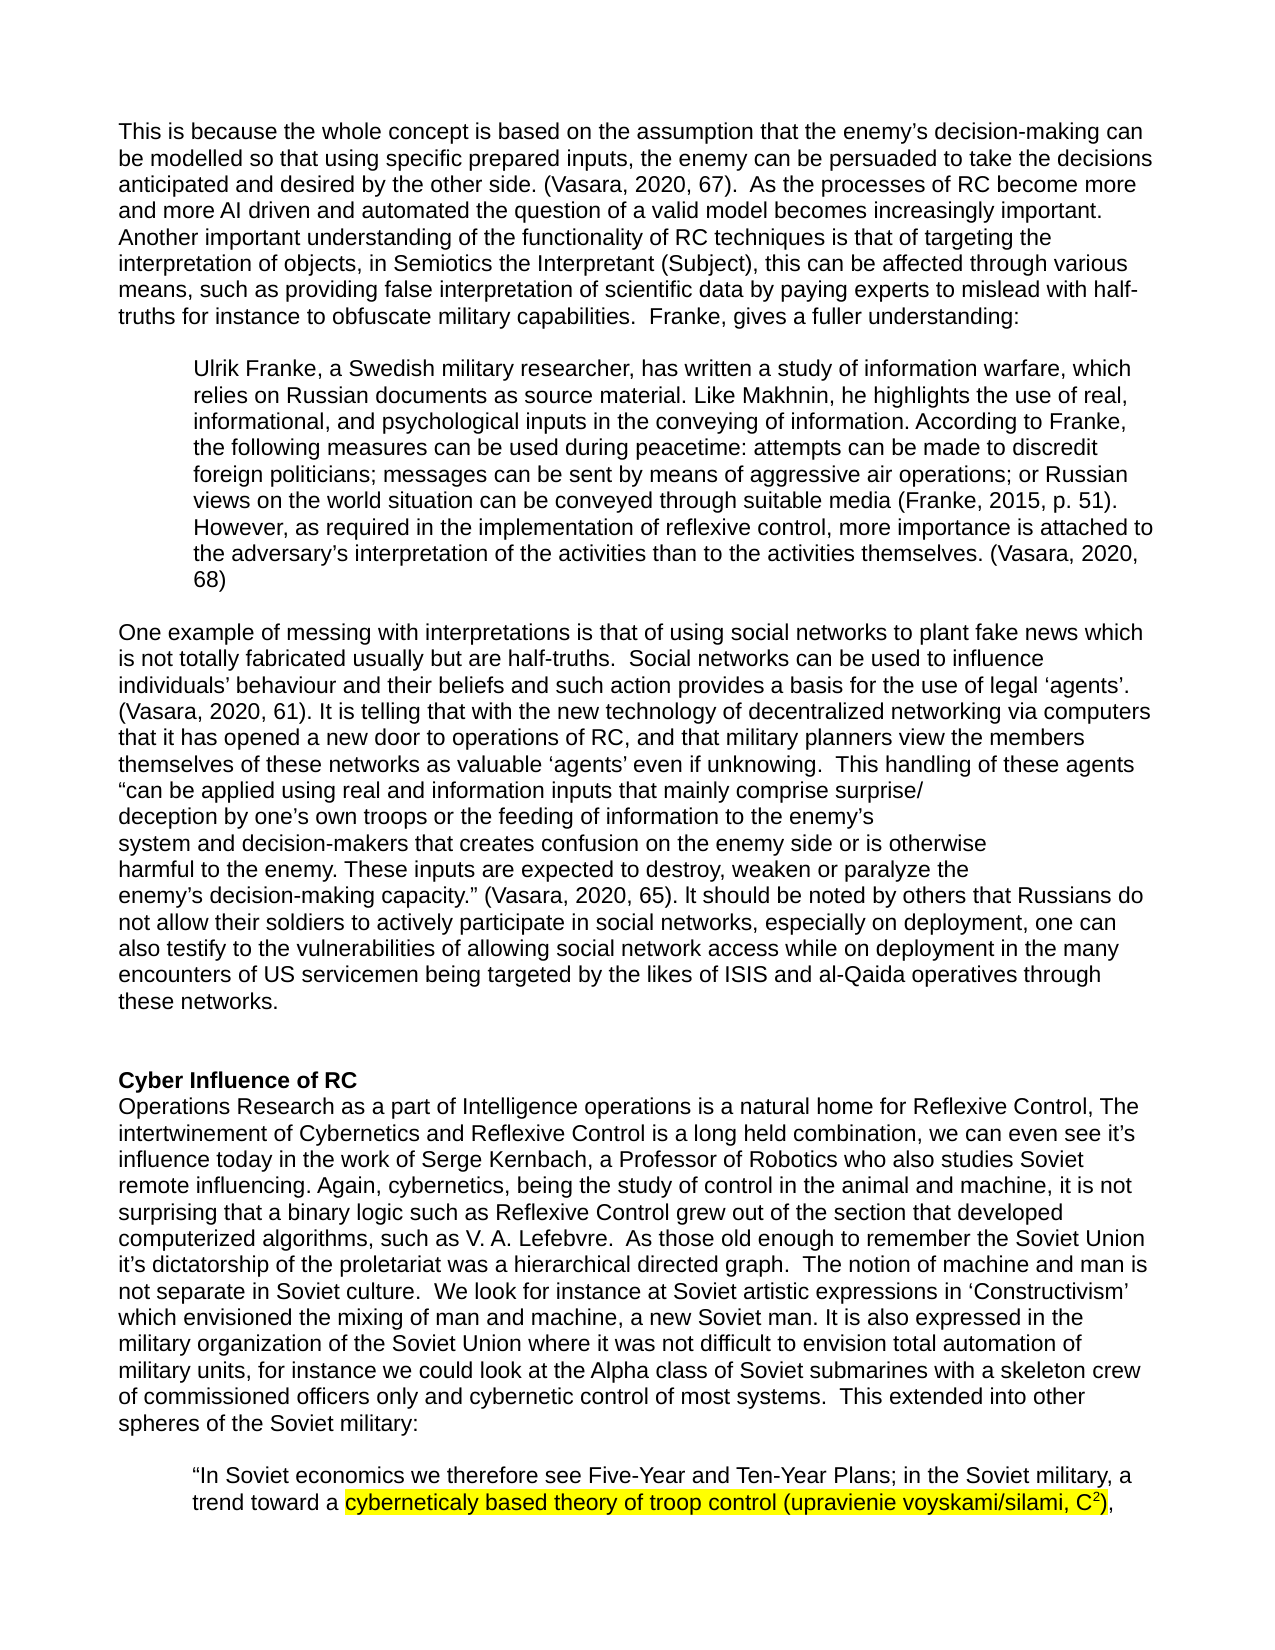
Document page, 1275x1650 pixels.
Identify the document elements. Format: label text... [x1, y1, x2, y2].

text One example of messing with interpretations is that of using social networks to plant fake news which is not totally fabricated usually but are half-truths. Social networks can be used to influence individuals’ behaviour and their beliefs and such action provides a basis for the use of legal ‘agents’. (Vasara, 2020, 61). It is telling that with the new technology of decentralized networking via computers that it has opened a new door to operations of RC, and that military planners view the members themselves of these networks as valuable ‘agents’ even if unknowing. This handling of these agents “can be applied using real and information inputs that mainly comprise surprise/ [118, 619, 1157, 803]
text enemy’s decision-making capacity.” (Vasara, 2020, 65). lt should be noted by others that Russians do not allow their soldiers to actively participate in social networks, especially on deployment, one can also testify to the vulnerabilities of allowing social network access while on deployment in the many encounters of US servicemen being targeted by the likes of ISIS and al-Qaida operatives through these networks. [118, 882, 1157, 1014]
text This is because the whole concept is based on the assumption that the enemy’s decision-making can be modelled so that using specific prepared inputs, the enemy can be persuaded to take the decisions anticipated and desired by the other side. (Vasara, 2020, 67). As the processes of RC become more and more AI driven and automated the question of a valid model becomes increasingly important. Another important understanding of the functionality of RC techniques is that of targeting the interpretation of objects, in Semiotics the Interpretant (Subject), this can be affected through various means, such as providing false interpretation of scientific data by paying experts to mislead with half-truths for instance to obfuscate military capabilities. Franke, gives a fuller understanding: [118, 118, 1157, 329]
text “In Soviet economics we therefore see Five-Year and Ten-Year Plans; in the Soviet military, a trend toward a cyberneticaly based theory of troop control (upravienie voyskami/silami, C2), [192, 1462, 1157, 1515]
text Operations Research as a part of Intelligence operations is a natural home for Reflexive Control, The intertwinement of Cybernetics and Reflexive Control is a long held combination, we can even see it’s influence today in the work of Serge Kernbach, a Professor of Robotics who also studies Soviet remote influencing. Again, cybernetics, being the study of control in the animal and machine, it is not surprising that a binary logic such as Reflexive Control grew out of the section that developed computerized algorithms, such as V. A. Lefebvre. As those old enough to remember the Soviet Union it’s dictatorship of the proletariat was a hierarchical directed graph. The notion of machine and man is not separate in Soviet culture. We look for instance at Soviet artistic expressions in ‘Constructivism’ which envisioned the mixing of man and machine, a new Soviet man. It is also expressed in the military organization of the Soviet Union where it was not difficult to envision total automation of military units, for instance we could look at the Alpha class of Soviet submarines with a skeleton crew of commissioned officers only and cybernetic control of most systems. This extended into other spheres of the Soviet military: [118, 1093, 1157, 1436]
text system and decision-makers that creates confusion on the enemy side or is otherwise [118, 830, 1157, 856]
text deception by one’s own troops or the feeding of information to the enemy’s [118, 803, 1157, 830]
text harmful to the enemy. These inputs are expected to destroy, weaken or paralyze the [118, 856, 1157, 882]
text Cyber Influence of RC [118, 1067, 1157, 1093]
text Ulrik Franke, a Swedish military researcher, has written a study of information warfare, which relies on Russian documents as source material. Like Makhnin, he highlights the use of real, informational, and psychological inputs in the conveying of information. According to Franke, the following measures can be used during peacetime: attempts can be made to discredit foreign politicians; messages can be sent by means of aggressive air operations; or Russian views on the world situation can be conveyed through suitable media (Franke, 2015, p. 51). However, as required in the implementation of reflexive control, more importance is attached to the adversary’s interpretation of the activities than to the activities themselves. (Vasara, 2020, 68) [193, 355, 1157, 592]
